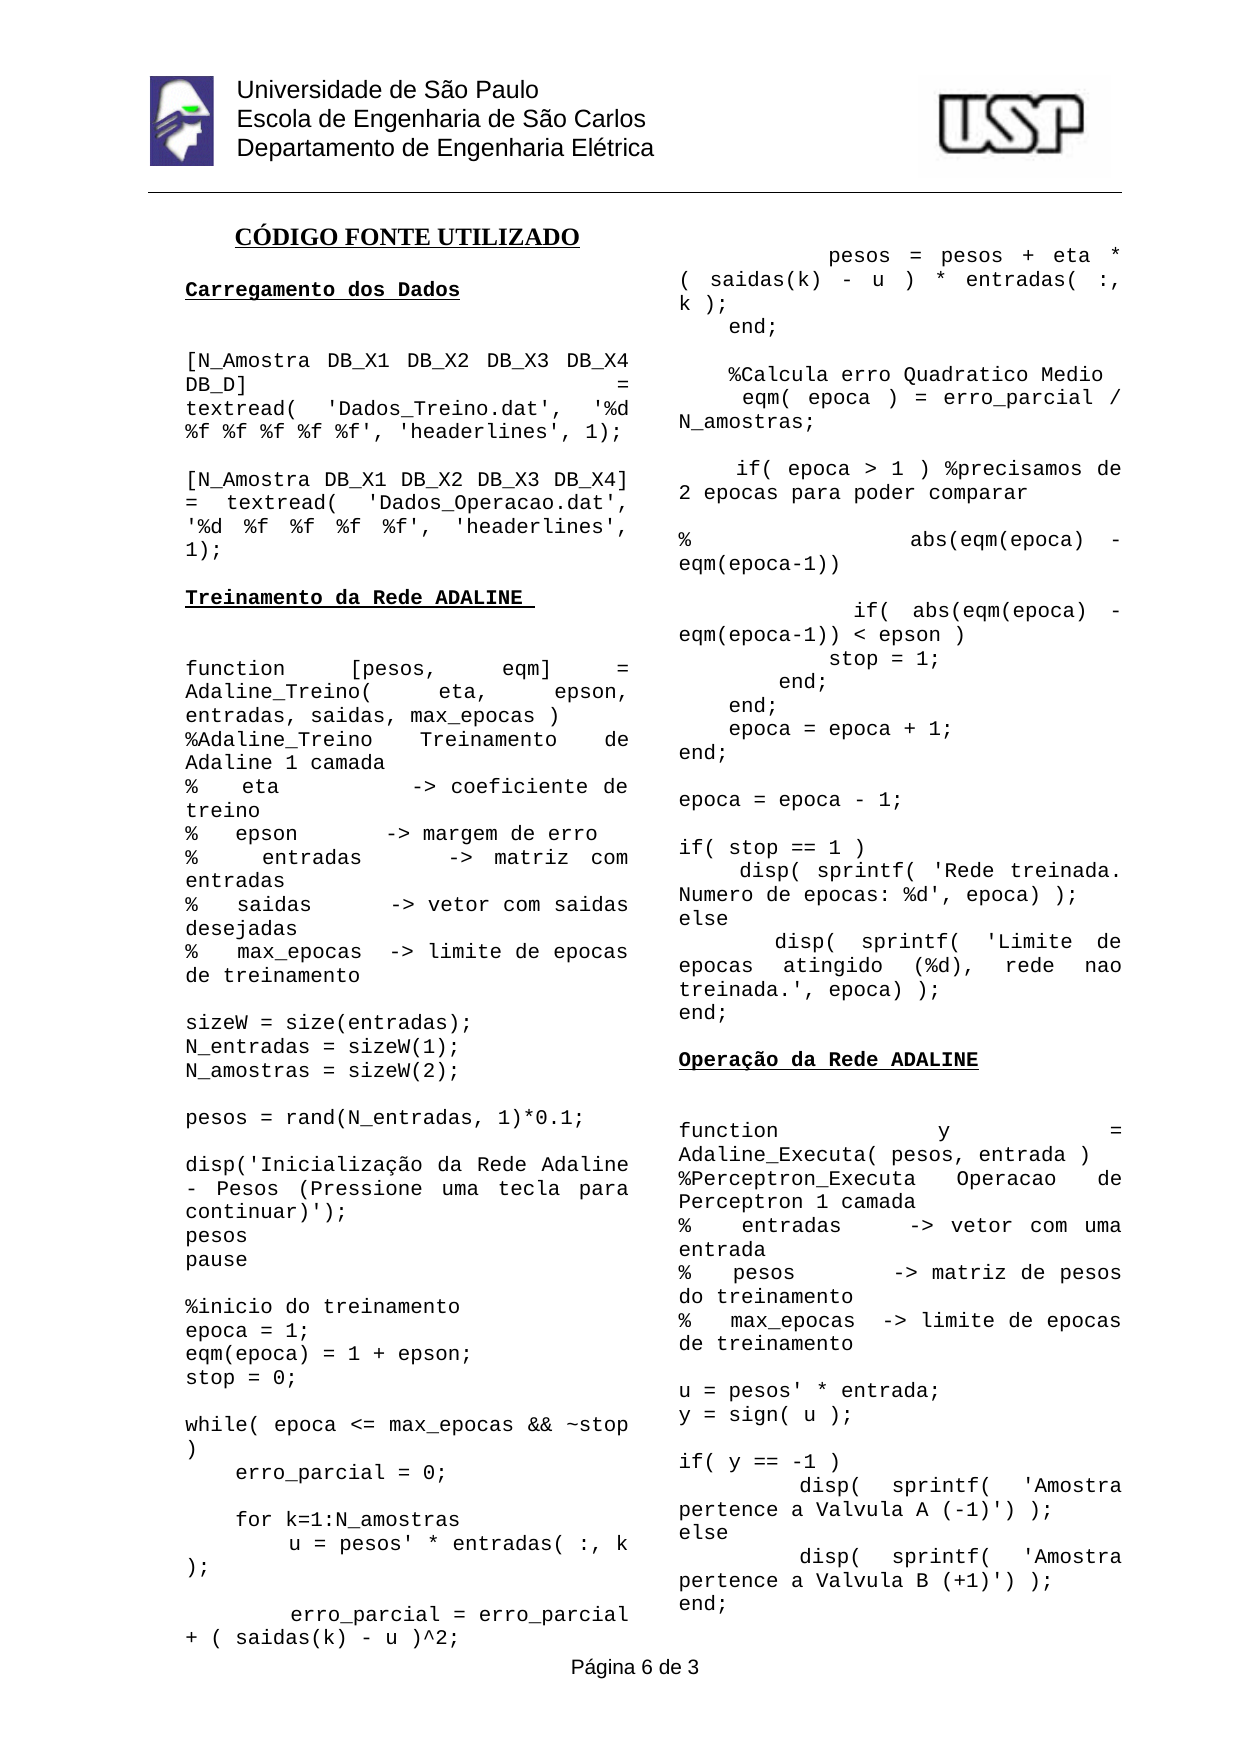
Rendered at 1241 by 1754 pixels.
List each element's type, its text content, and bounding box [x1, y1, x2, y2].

text y = sign( u ); [678, 1404, 1122, 1428]
text end; [678, 1002, 1122, 1026]
text N_entradas = sizeW(1); [185, 1036, 629, 1060]
text % abs(eqm(epoca) - eqm(epoca-1)) [678, 529, 1122, 577]
text % epson -> margem de erro [185, 823, 629, 847]
text %Perceptron_Executa Operacao de Perceptron 1 camada [678, 1168, 1122, 1215]
text % pesos -> matriz de pesos do treinamento [678, 1262, 1122, 1309]
text epoca = epoca + 1; [678, 718, 1122, 742]
text [N_Amostra DB_X1 DB_X2 DB_X3 DB_X4] = textread( 'Dados_Operacao.dat', '%d %f %f %f %f', 'headerlines', 1); [185, 468, 629, 563]
text else [678, 1522, 1122, 1546]
picture [149, 76, 214, 166]
text disp( sprintf( 'Rede treinada. Numero de epocas: %d', epoca) ); [678, 860, 1122, 908]
text [N_Amostra DB_X1 DB_X2 DB_X3 DB_X4 DB_D] = textread( 'Dados_Treino.dat', '%d %f %f %f %f %f', 'headerlines', 1); [185, 350, 629, 445]
text pause [185, 1249, 629, 1272]
text eqm(epoca) = 1 + epson; [185, 1343, 629, 1367]
text u = pesos' * entradas( :, k ); [185, 1533, 629, 1580]
text % max_epocas -> limite de epocas de treinamento [678, 1309, 1122, 1357]
text erro_parcial = erro_parcial + ( saidas(k) - u )^2; [185, 1603, 629, 1651]
text end; [678, 671, 1122, 695]
text % entradas -> matriz com entradas [185, 847, 629, 894]
text % eta -> coeficiente de treino [185, 776, 629, 823]
text pesos [185, 1225, 629, 1249]
text end; [678, 1593, 1122, 1617]
text if( y == -1 ) [678, 1451, 1122, 1475]
text end; [678, 742, 1122, 766]
text %Calcula erro Quadratico Medio [678, 364, 1122, 387]
text disp( sprintf( 'Limite de epocas atingido (%d), rede nao treinada.', epoca) ); [678, 931, 1122, 1002]
text sizeW = size(entradas); [185, 1012, 629, 1036]
text pesos = rand(N_entradas, 1)*0.1; [185, 1107, 629, 1131]
text for k=1:N_amostras [185, 1509, 629, 1533]
text Carregamento dos Dados [185, 279, 629, 303]
text while( epoca <= max_epocas && ~stop ) [185, 1414, 629, 1462]
text %Adaline_Treino Treinamento de Adaline 1 camada [185, 729, 629, 776]
text else [678, 908, 1122, 931]
text epoca = 1; [185, 1320, 629, 1343]
text disp( sprintf( 'Amostra pertence a Valvula B (+1)') ); [678, 1546, 1122, 1593]
text % entradas -> vetor com uma entrada [678, 1215, 1122, 1262]
text if( stop == 1 ) [678, 837, 1122, 860]
text %inicio do treinamento [185, 1296, 629, 1320]
text end; [678, 316, 1122, 340]
text % max_epocas -> limite de epocas de treinamento [185, 941, 629, 989]
text disp( sprintf( 'Amostra pertence a Valvula A (-1)') ); [678, 1475, 1122, 1522]
picture [918, 75, 1112, 179]
text pesos = pesos + eta * ( saidas(k) - u ) * entradas( :, k ); [678, 246, 1122, 316]
text u = pesos' * entrada; [678, 1381, 1122, 1404]
text eqm( epoca ) = erro_parcial / N_amostras; [678, 387, 1122, 435]
text function [pesos, eqm] = Adaline_Treino( eta, epson, entradas, saidas, max_epocas ) [185, 658, 629, 729]
text stop = 0; [185, 1367, 629, 1391]
text disp('Inicialização da Rede Adaline - Pesos (Pressione uma tecla para continuar)'); [185, 1154, 629, 1225]
text CÓDIGO FONTE UTILIZADO [185, 222, 629, 251]
text if( epoca > 1 ) %precisamos de 2 epocas para poder comparar [678, 458, 1122, 506]
text end; [678, 695, 1122, 718]
text stop = 1; [678, 647, 1122, 671]
text N_amostras = sizeW(2); [185, 1060, 629, 1083]
text Treinamento da Rede ADALINE [185, 587, 629, 610]
text erro_parcial = 0; [185, 1462, 629, 1485]
text if( abs(eqm(epoca) - eqm(epoca-1)) < epson ) [678, 600, 1122, 647]
text Operação da Rede ADALINE [678, 1049, 1122, 1073]
text % saidas -> vetor com saidas desejadas [185, 894, 629, 941]
text epoca = epoca - 1; [678, 789, 1122, 813]
text function y = Adaline_Executa( pesos, entrada ) [678, 1120, 1122, 1168]
